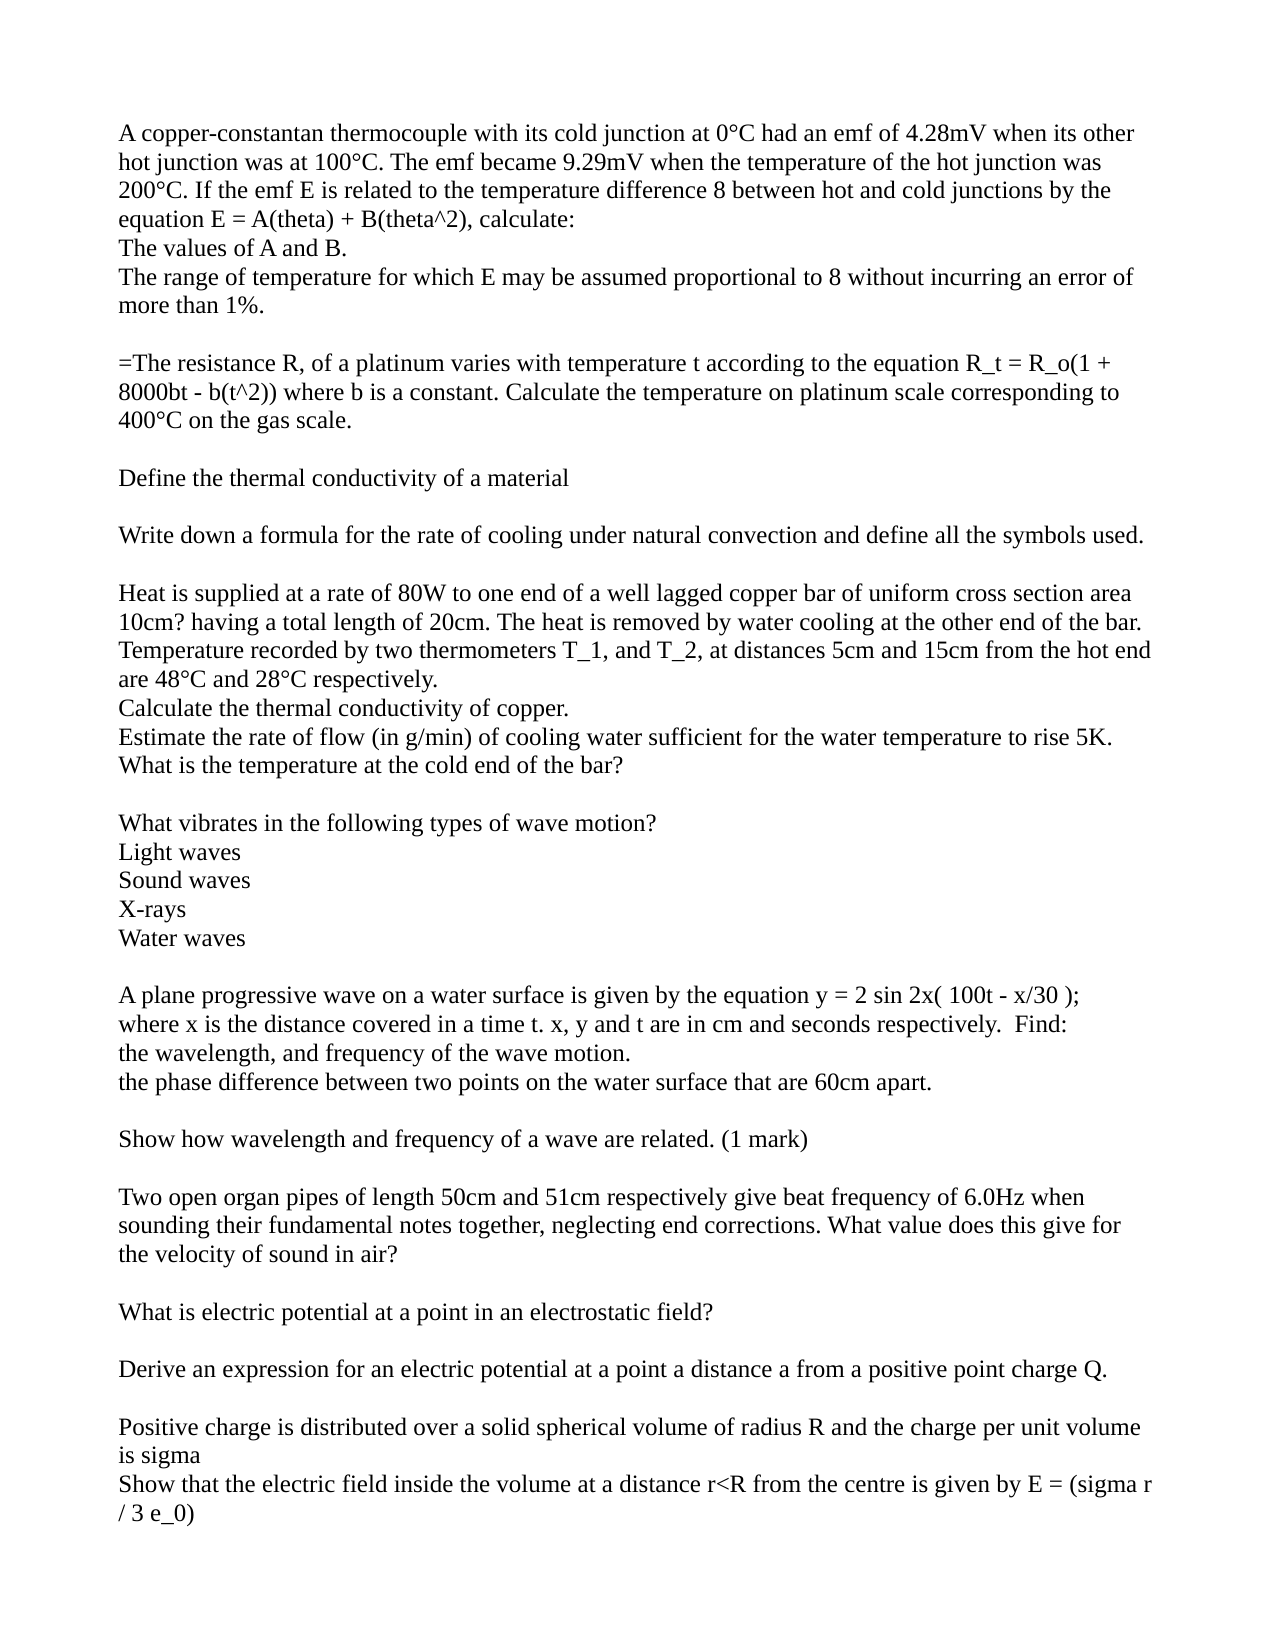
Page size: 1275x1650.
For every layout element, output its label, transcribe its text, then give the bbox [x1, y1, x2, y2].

text Positive charge is distributed over a solid spherical volume of radius R and the charge per unit volume is sigma [118, 1412, 1157, 1469]
text Define the thermal conductivity of a material [118, 463, 1157, 492]
text Show that the electric field inside the volume at a distance r<R from the centre is given by E = (sigma r / 3 e_0) [118, 1469, 1157, 1527]
text A copper-constantan thermocouple with its cold junction at 0°C had an emf of 4.28mV when its other hot junction was at 100°C. The emf became 9.29mV when the temperature of the hot junction was 200°C. If the emf E is related to the temperature difference 8 between hot and cold junctions by the equation E = A(theta) + B(theta^2), calculate: [118, 118, 1157, 233]
text What is electric potential at a point in an electrostatic field? [118, 1297, 1157, 1326]
text the wavelength, and frequency of the wave motion. [118, 1038, 1157, 1067]
text Water waves [118, 923, 1157, 952]
text What is the temperature at the cold end of the bar? [118, 751, 1157, 779]
text Calculate the thermal conductivity of copper. [118, 693, 1157, 722]
text =The resistance R, of a platinum varies with temperature t according to the equation R_t = R_o(1 + 8000bt - b(t^2)) where b is a constant. Calculate the temperature on platinum scale corresponding to 400°C on the gas scale. [118, 348, 1157, 434]
text Derive an expression for an electric potential at a point a distance a from a positive point charge Q. [118, 1354, 1157, 1383]
text A plane progressive wave on a water surface is given by the equation y = 2 sin 2x( 100t - x/30 ); [118, 981, 1157, 1009]
text X-rays [118, 894, 1157, 923]
text The values of A and B. [118, 233, 1157, 262]
text Heat is supplied at a rate of 80W to one end of a well lagged copper bar of uniform cross section area 10cm? having a total length of 20cm. The heat is removed by water cooling at the other end of the bar. Temperature recorded by two thermometers T_1, and T_2, at distances 5cm and 15cm from the hot end are 48°C and 28°C respectively. [118, 578, 1157, 693]
text Two open organ pipes of length 50cm and 51cm respectively give beat frequency of 6.0Hz when sounding their fundamental notes together, neglecting end corrections. What value does this give for the velocity of sound in air? [118, 1182, 1157, 1268]
text Write down a formula for the rate of cooling under natural convection and define all the symbols used. [118, 521, 1157, 549]
text What vibrates in the following types of wave motion? [118, 808, 1157, 837]
text Estimate the rate of flow (in g/min) of cooling water sufficient for the water temperature to rise 5K. [118, 722, 1157, 751]
text The range of temperature for which E may be assumed proportional to 8 without incurring an error of more than 1%. [118, 262, 1157, 319]
text Sound waves [118, 866, 1157, 894]
text Show how wavelength and frequency of a wave are related. (1 mark) [118, 1124, 1157, 1153]
text where x is the distance covered in a time t. x, y and t are in cm and seconds respectively. Find: [118, 1009, 1157, 1038]
text the phase difference between two points on the water surface that are 60cm apart. [118, 1067, 1157, 1096]
text Light waves [118, 837, 1157, 866]
